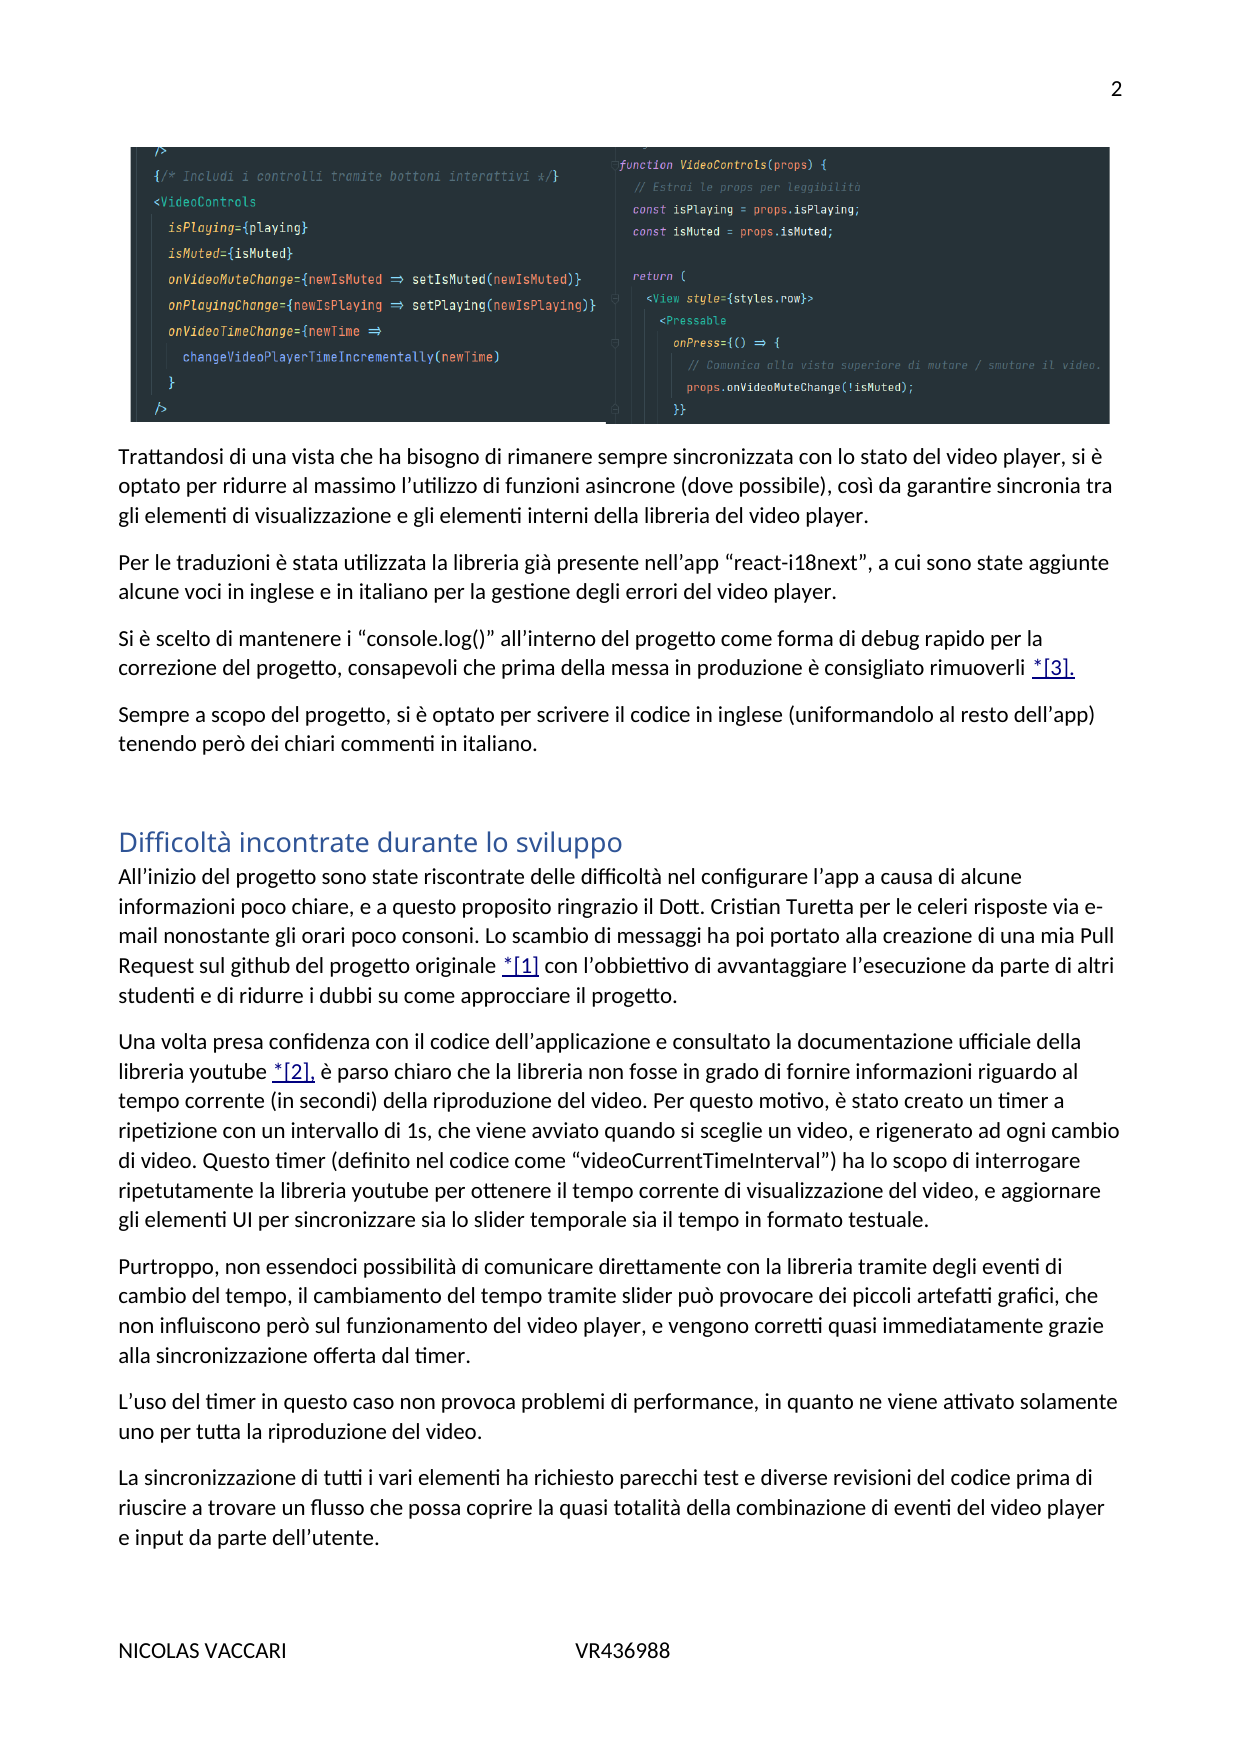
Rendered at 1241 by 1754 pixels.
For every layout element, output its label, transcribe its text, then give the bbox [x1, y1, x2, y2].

text L’uso del timer in questo caso non provoca problemi di performance, in quanto ne viene attivato solamente uno per tutta la riproduzione del video. [118, 1387, 1122, 1445]
text Per le traduzioni è stata utilizzata la libreria già presente nell’app “react-i18next”, a cui sono state aggiunte alcune voci in inglese e in italiano per la gestione degli errori del video player. [118, 548, 1122, 605]
text La sincronizzazione di tutti i vari elementi ha richiesto parecchi test e diverse revisioni del codice prima di riuscire a trovare un flusso che possa coprire la quasi totalità della combinazione di eventi del video player e input da parte dell’utente. [118, 1463, 1122, 1551]
text Sempre a scopo del progetto, si è optato per scrivere il codice in inglese (uniformandolo al resto dell’app) tenendo però dei chiari commenti in italiano. [118, 700, 1122, 757]
text All’inizio del progetto sono state riscontrate delle difficoltà nel configurare l’app a causa di alcune informazioni poco chiare, e a questo proposito ringrazio il Dott. Cristian Turetta per le celeri risposte via e-mail nonostante gli orari poco consoni. Lo scambio di messaggi ha poi portato alla creazione di una mia Pull Request sul github del progetto originale *[1] con l’obbiettivo di avvantaggiare l’esecuzione da parte di altri studenti e di ridurre i dubbi su come approcciare il progetto. [118, 862, 1122, 1009]
text Una volta presa confidenza con il codice dell’applicazione e consultato la documentazione ufficiale della libreria youtube *[2], è parso chiaro che la libreria non fosse in grado di fornire informazioni riguardo al tempo corrente (in secondi) della riproduzione del video. Per questo motivo, è stato creato un timer a ripetizione con un intervallo di 1s, che viene avviato quando si sceglie un video, e rigenerato ad ogni cambio di video. Questo timer (definito nel codice come “videoCurrentTimeInterval”) ha lo scopo di interrogare ripetutamente la libreria youtube per ottenere il tempo corrente di visualizzazione del video, e aggiornare gli elementi UI per sincronizzare sia lo slider temporale sia il tempo in formato testuale. [118, 1027, 1122, 1233]
subtitle Difficoltà incontrate durante lo sviluppo [118, 823, 1122, 860]
text Si è scelto di mantenere i “console.log()” all’interno del progetto come forma di debug rapido per la correzione del progetto, consapevoli che prima della messa in produzione è consigliato rimuoverli *[3]. [118, 624, 1122, 681]
text Trattandosi di una vista che ha bisogno di rimanere sempre sincronizzata con lo stato del video player, si è optato per ridurre al massimo l’utilizzo di funzioni asincrone (dove possibile), così da garantire sincronia tra gli elementi di visualizzazione e gli elementi interni della libreria del video player. [118, 442, 1122, 529]
text Purtroppo, non essendoci possibilità di comunicare direttamente con la libreria tramite degli eventi di cambio del tempo, il cambiamento del tempo tramite slider può provocare dei piccoli artefatti grafici, che non influiscono però sul funzionamento del video player, e vengono corretti quasi immediatamente grazie alla sincronizzazione offerta dal timer. [118, 1252, 1122, 1369]
